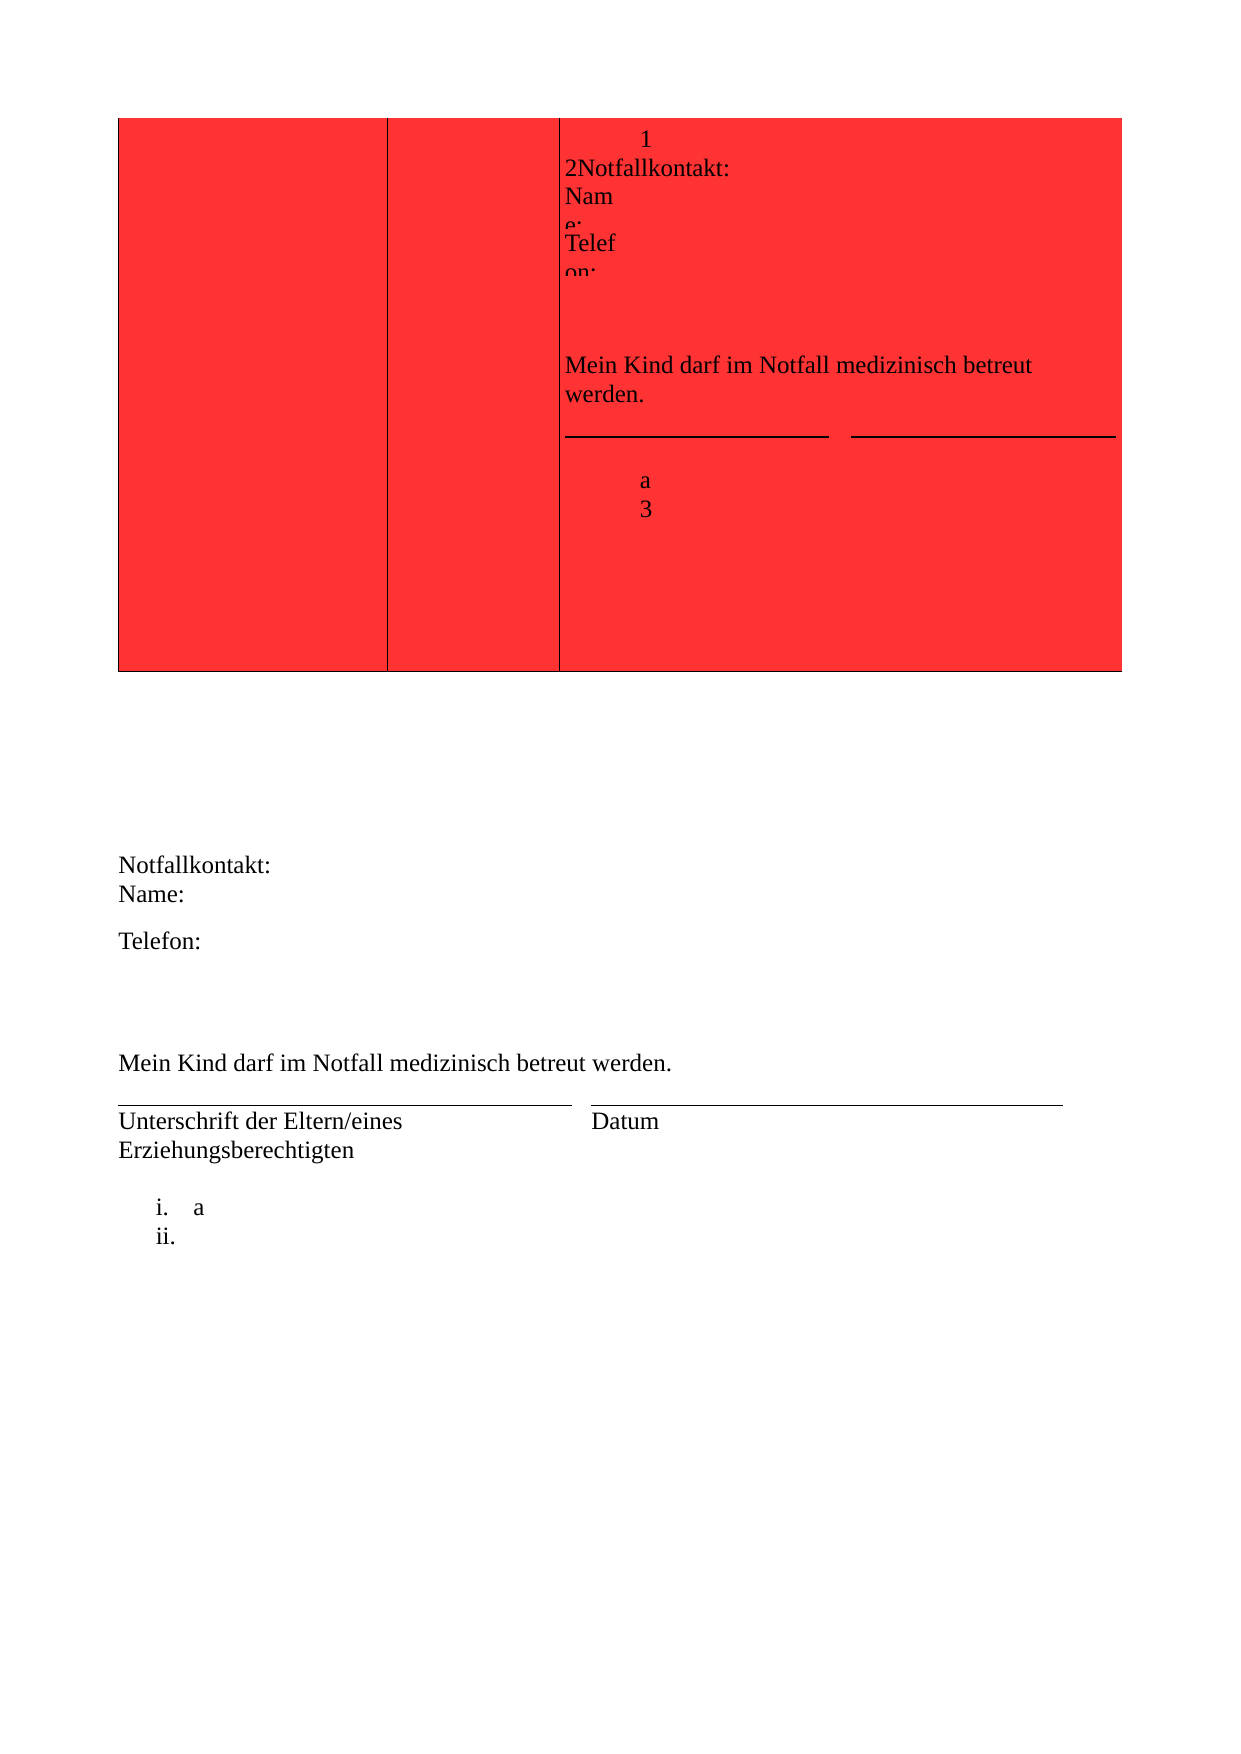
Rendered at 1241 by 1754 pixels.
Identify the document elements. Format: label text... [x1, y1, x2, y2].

table_cell Telefon: [565, 228, 619, 275]
table_header 1 2Notfallkontakt: Mein Kind darf im Notfall medizinisch betreut werden. a 3 [560, 118, 1122, 671]
table_cell [572, 1105, 591, 1164]
text Notfallkontakt: [118, 850, 1122, 879]
table_header [829, 408, 851, 436]
table_cell [217, 926, 1122, 973]
table_header Name: [565, 181, 619, 228]
table_header [217, 879, 1122, 926]
table_header [118, 700, 1122, 850]
list a [156, 1192, 1122, 1221]
table_header [572, 1076, 591, 1105]
table_header [851, 408, 1116, 436]
table_header [388, 118, 559, 671]
table_cell Datum [591, 1106, 1063, 1164]
table_header [118, 1076, 572, 1105]
table_header [119, 118, 387, 671]
table_cell Telefon: [118, 926, 217, 973]
text Mein Kind darf im Notfall medizinisch betreut werden. [118, 1048, 1122, 1076]
table_header [619, 181, 1116, 228]
table_header [591, 1076, 1063, 1105]
table_header Name: [118, 879, 217, 926]
table_cell Unterschrift der Eltern/eines Erziehungsberechtigten [118, 1106, 572, 1164]
table_cell [619, 228, 1116, 275]
table_header [565, 408, 829, 436]
